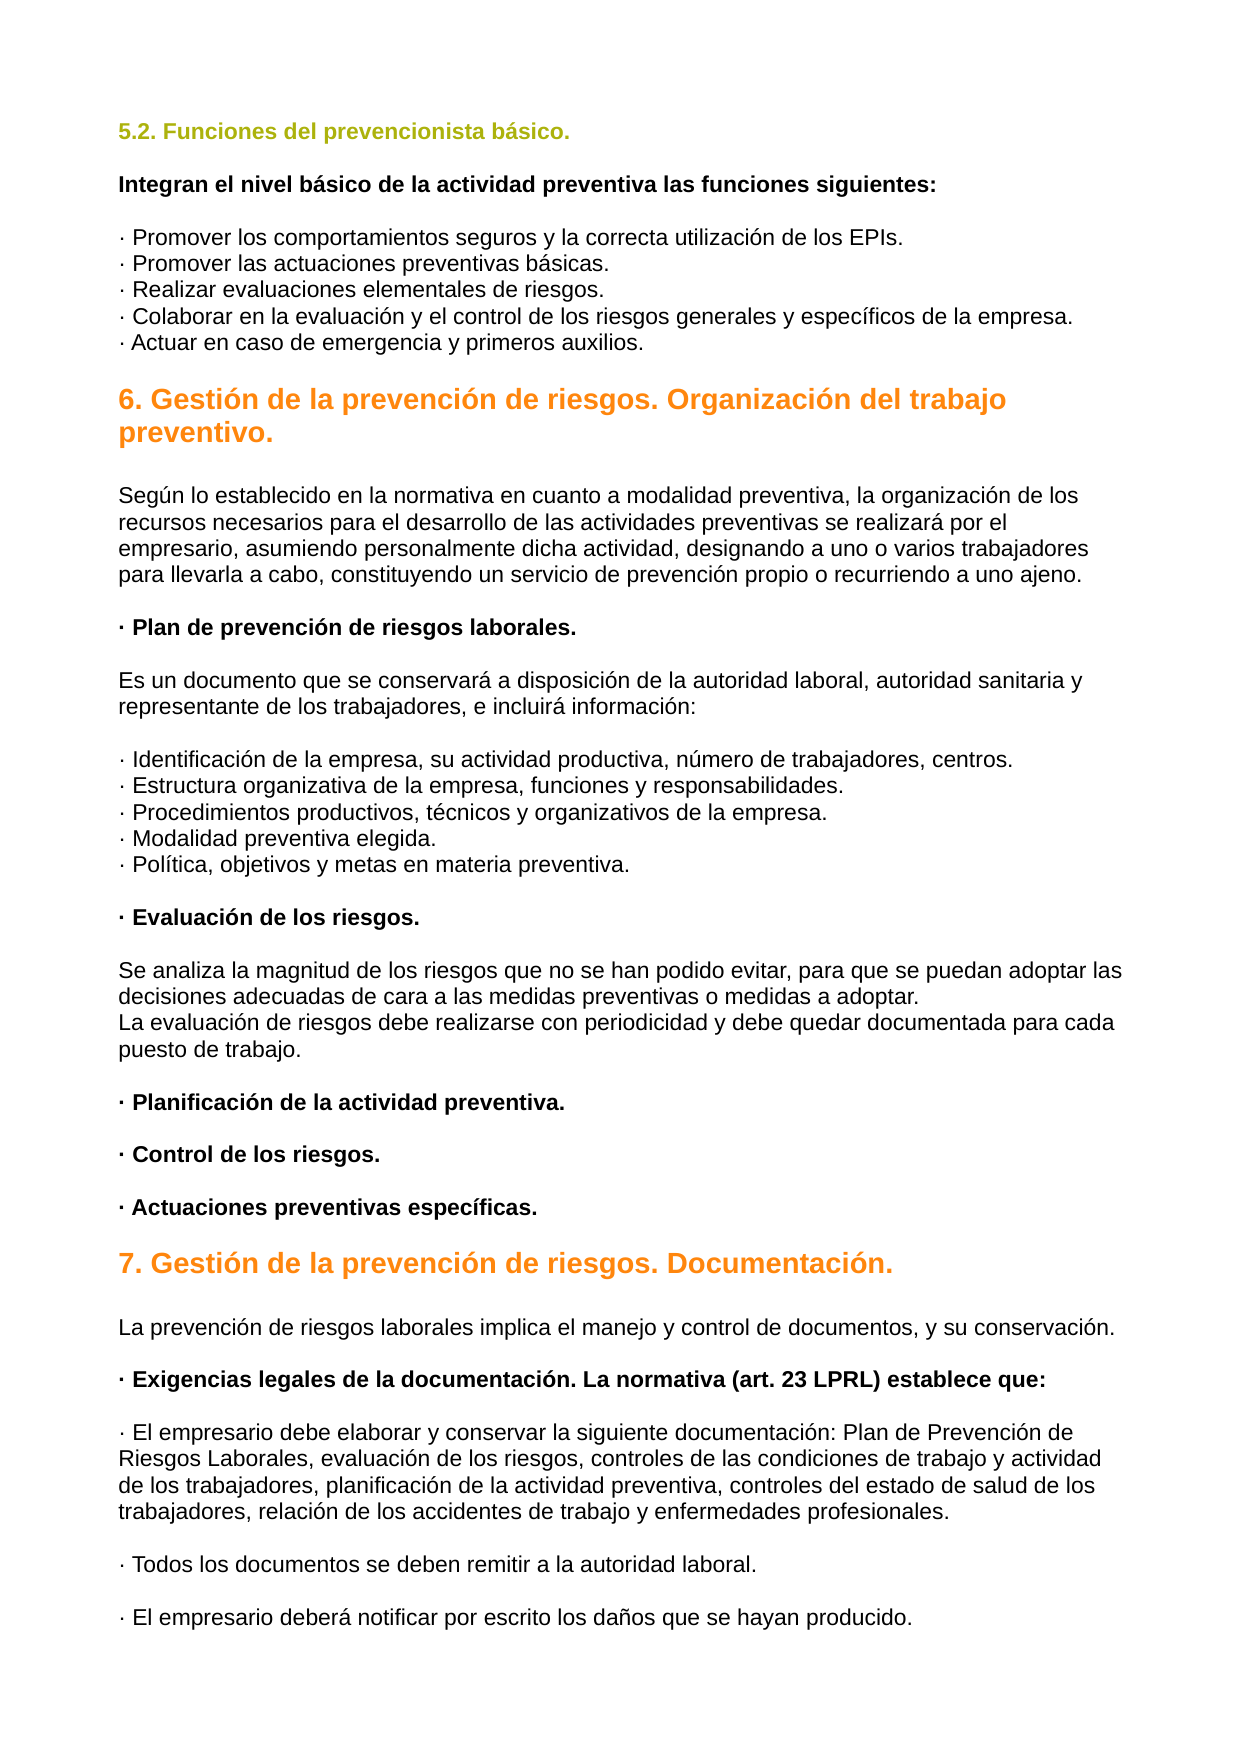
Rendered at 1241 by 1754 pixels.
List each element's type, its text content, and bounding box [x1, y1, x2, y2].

text Se analiza la magnitud de los riesgos que no se han podido evitar, para que se puedan adoptar las decisiones adecuadas de cara a las medidas preventivas o medidas a adoptar. [118, 957, 1122, 1009]
text · Estructura organizativa de la empresa, funciones y responsabilidades. [118, 772, 1122, 798]
text · Control de los riesgos. [118, 1141, 1122, 1167]
text · Actuaciones preventivas específicas. [118, 1194, 1122, 1220]
text · El empresario deberá notificar por escrito los daños que se hayan producido. [118, 1603, 1122, 1630]
text Es un documento que se conservará a disposición de la autoridad laboral, autoridad sanitaria y representante de los trabajadores, e incluirá información: [118, 667, 1122, 719]
text · Colaborar en la evaluación y el control de los riesgos generales y específicos de la empresa. [118, 303, 1122, 329]
text · Procedimientos productivos, técnicos y organizativos de la empresa. [118, 798, 1122, 825]
text Integran el nivel básico de la actividad preventiva las funciones siguientes: [118, 171, 1122, 197]
text La evaluación de riesgos debe realizarse con periodicidad y debe quedar documentada para cada puesto de trabajo. [118, 1009, 1122, 1062]
text · Realizar evaluaciones elementales de riesgos. [118, 276, 1122, 303]
text · Actuar en caso de emergencia y primeros auxilios. [118, 329, 1122, 355]
text · Política, objetivos y metas en materia preventiva. [118, 851, 1122, 878]
text · Evaluación de los riesgos. [118, 904, 1122, 930]
text 5.2. Funciones del prevencionista básico. [118, 118, 1122, 144]
text · Plan de prevención de riesgos laborales. [118, 614, 1122, 640]
text · El empresario debe elaborar y conservar la siguiente documentación: Plan de Prevención de Riesgos Laborales, evaluación de los riesgos, controles de las condiciones de trabajo y actividad de los trabajadores, planificación de la actividad preventiva, controles del estado de salud de los trabajadores, relación de los accidentes de trabajo y enfermedades profesionales. [118, 1419, 1122, 1524]
text 7. Gestión de la prevención de riesgos. Documentación. [118, 1247, 1122, 1280]
text 6. Gestión de la prevención de riesgos. Organización del trabajo preventivo. [118, 382, 1122, 449]
text La prevención de riesgos laborales implica el manejo y control de documentos, y su conservación. [118, 1314, 1122, 1340]
text Según lo establecido en la normativa en cuanto a modalidad preventiva, la organización de los recursos necesarios para el desarrollo de las actividades preventivas se realizará por el empresario, asumiendo personalmente dicha actividad, designando a uno o varios trabajadores para llevarla a cabo, constituyendo un servicio de prevención propio o recurriendo a uno ajeno. [118, 482, 1122, 588]
text · Promover las actuaciones preventivas básicas. [118, 250, 1122, 276]
text · Planificación de la actividad preventiva. [118, 1088, 1122, 1115]
text · Todos los documentos se deben remitir a la autoridad laboral. [118, 1551, 1122, 1577]
text · Identificación de la empresa, su actividad productiva, número de trabajadores, centros. [118, 746, 1122, 772]
text · Modalidad preventiva elegida. [118, 825, 1122, 851]
text · Exigencias legales de la documentación. La normativa (art. 23 LPRL) establece que: [118, 1366, 1122, 1393]
text · Promover los comportamientos seguros y la correcta utilización de los EPIs. [118, 223, 1122, 250]
